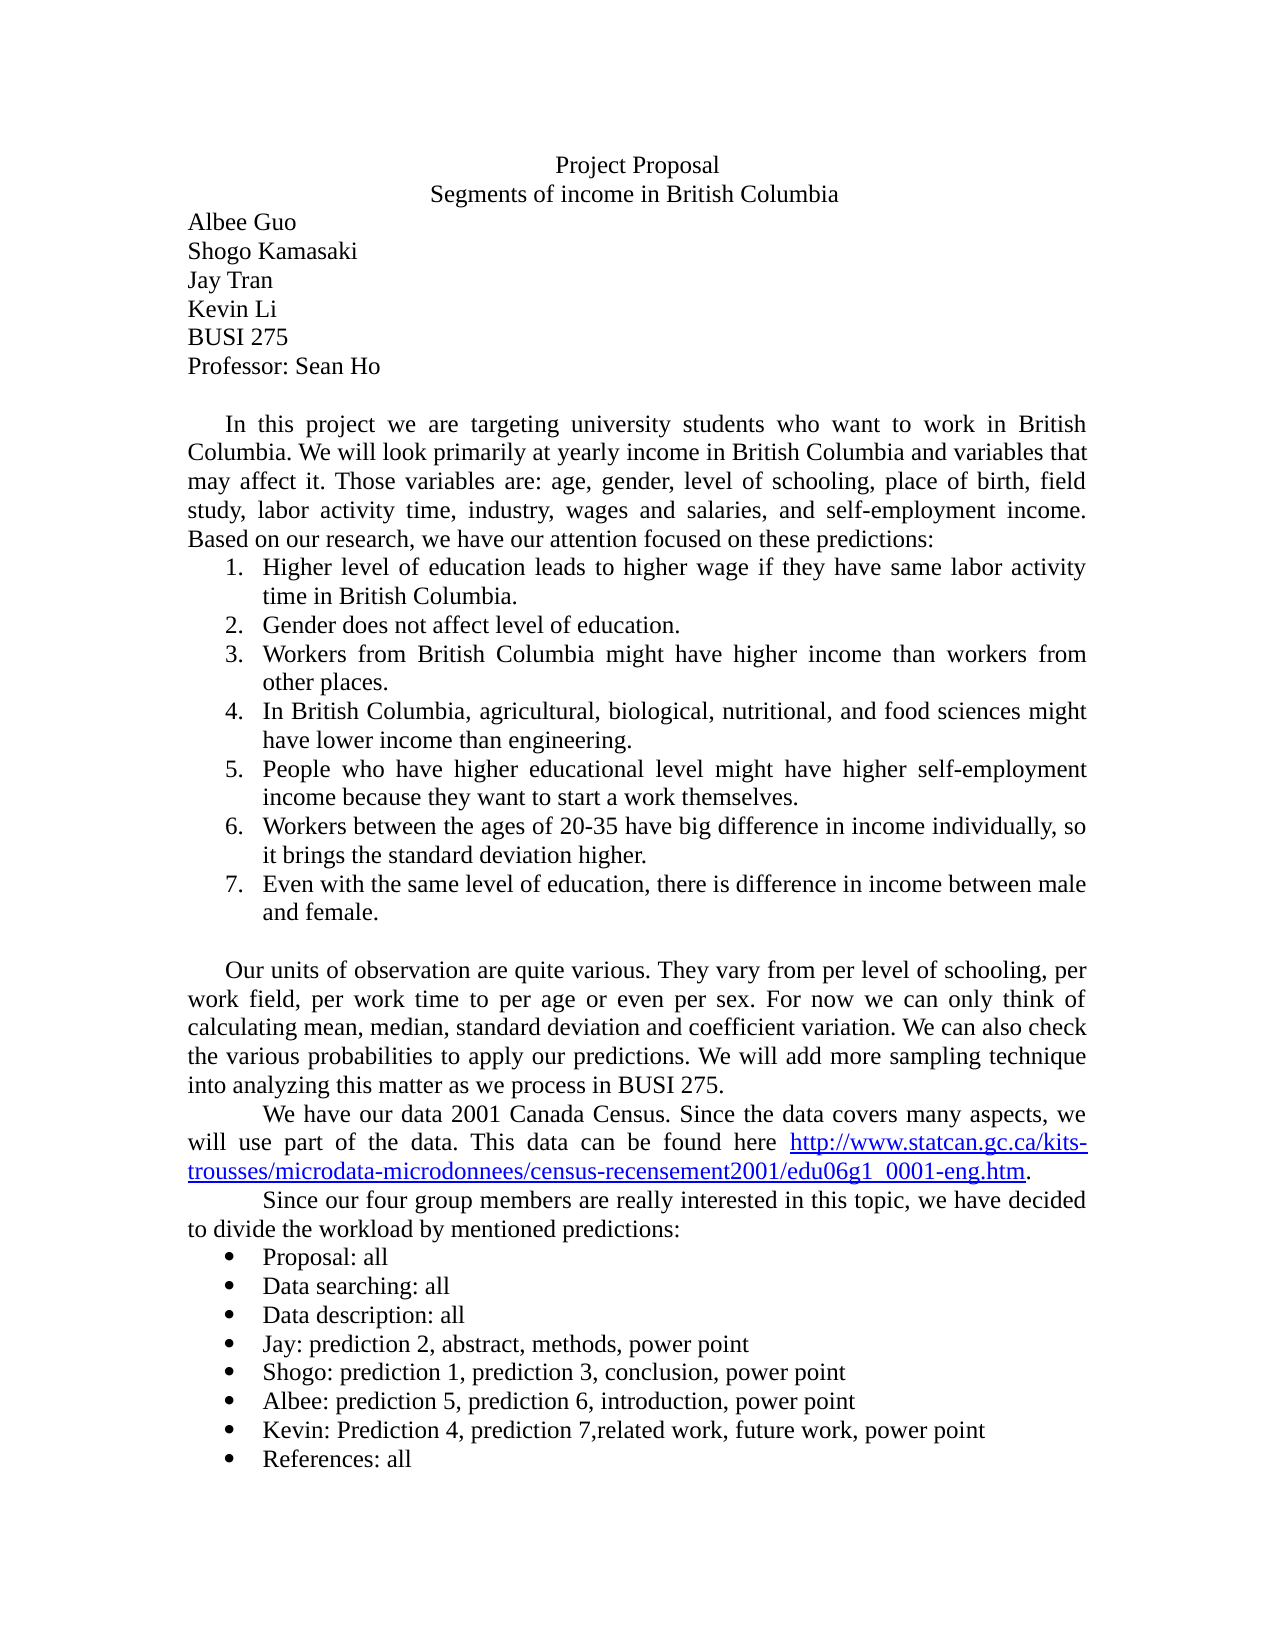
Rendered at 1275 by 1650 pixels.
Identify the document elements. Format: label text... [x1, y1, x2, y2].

list Data description: all [225, 1300, 1087, 1329]
list Even with the same level of education, there is difference in income between male and female. [225, 869, 1087, 926]
list Proposal: all [225, 1242, 1087, 1271]
text Jay Tran [187, 265, 1087, 294]
text Project Proposal [187, 150, 1087, 179]
list Shogo: prediction 1, prediction 3, conclusion, power point [225, 1357, 1087, 1386]
list Data searching: all [225, 1271, 1087, 1300]
list People who have higher educational level might have higher self-employment income because they want to start a work themselves. [225, 754, 1087, 811]
text Professor: Sean Ho [187, 351, 1087, 380]
list Gender does not affect level of education. [225, 610, 1087, 639]
list Kevin: Prediction 4, prediction 7,related work, future work, power point [225, 1415, 1087, 1444]
text Kevin Li [187, 294, 1087, 322]
list Albee: prediction 5, prediction 6, introduction, power point [225, 1386, 1087, 1415]
text Shogo Kamasaki [187, 236, 1087, 265]
text We have our data 2001 Canada Census. Since the data covers many aspects, we will use part of the data. This data can be found here http://www.statcan.gc.ca/kits-trousses/microdata-microdonnees/census-recensement2001/edu06g1_0001-eng.htm. [187, 1099, 1087, 1185]
text BUSI 275 [187, 322, 1087, 351]
list In British Columbia, agricultural, biological, nutritional, and food sciences might have lower income than engineering. [225, 696, 1087, 754]
list Higher level of education leads to higher wage if they have same labor activity time in British Columbia. [225, 552, 1087, 610]
list Workers from British Columbia might have higher income than workers from other places. [225, 639, 1087, 696]
list References: all [225, 1444, 1087, 1472]
list Jay: prediction 2, abstract, methods, power point [225, 1329, 1087, 1357]
text In this project we are targeting university students who want to work in British Columbia. We will look primarily at yearly income in British Columbia and variables that may affect it. Those variables are: age, gender, level of schooling, place of birth, field study, labor activity time, industry, wages and salaries, and self-employment income. Based on our research, we have our attention focused on these predictions: [187, 409, 1087, 552]
text Segments of income in British Columbia [187, 179, 1087, 207]
text Albee Guo [187, 207, 1087, 236]
text Our units of observation are quite various. They vary from per level of schooling, per work field, per work time to per age or even per sex. For now we can only think of calculating mean, median, standard deviation and coefficient variation. We can also check the various probabilities to apply our predictions. We will add more sampling technique into analyzing this matter as we process in BUSI 275. [187, 955, 1087, 1099]
text Since our four group members are really interested in this topic, we have decided to divide the workload by mentioned predictions: [187, 1185, 1087, 1242]
list Workers between the ages of 20-35 have big difference in income individually, so it brings the standard deviation higher. [225, 811, 1087, 869]
